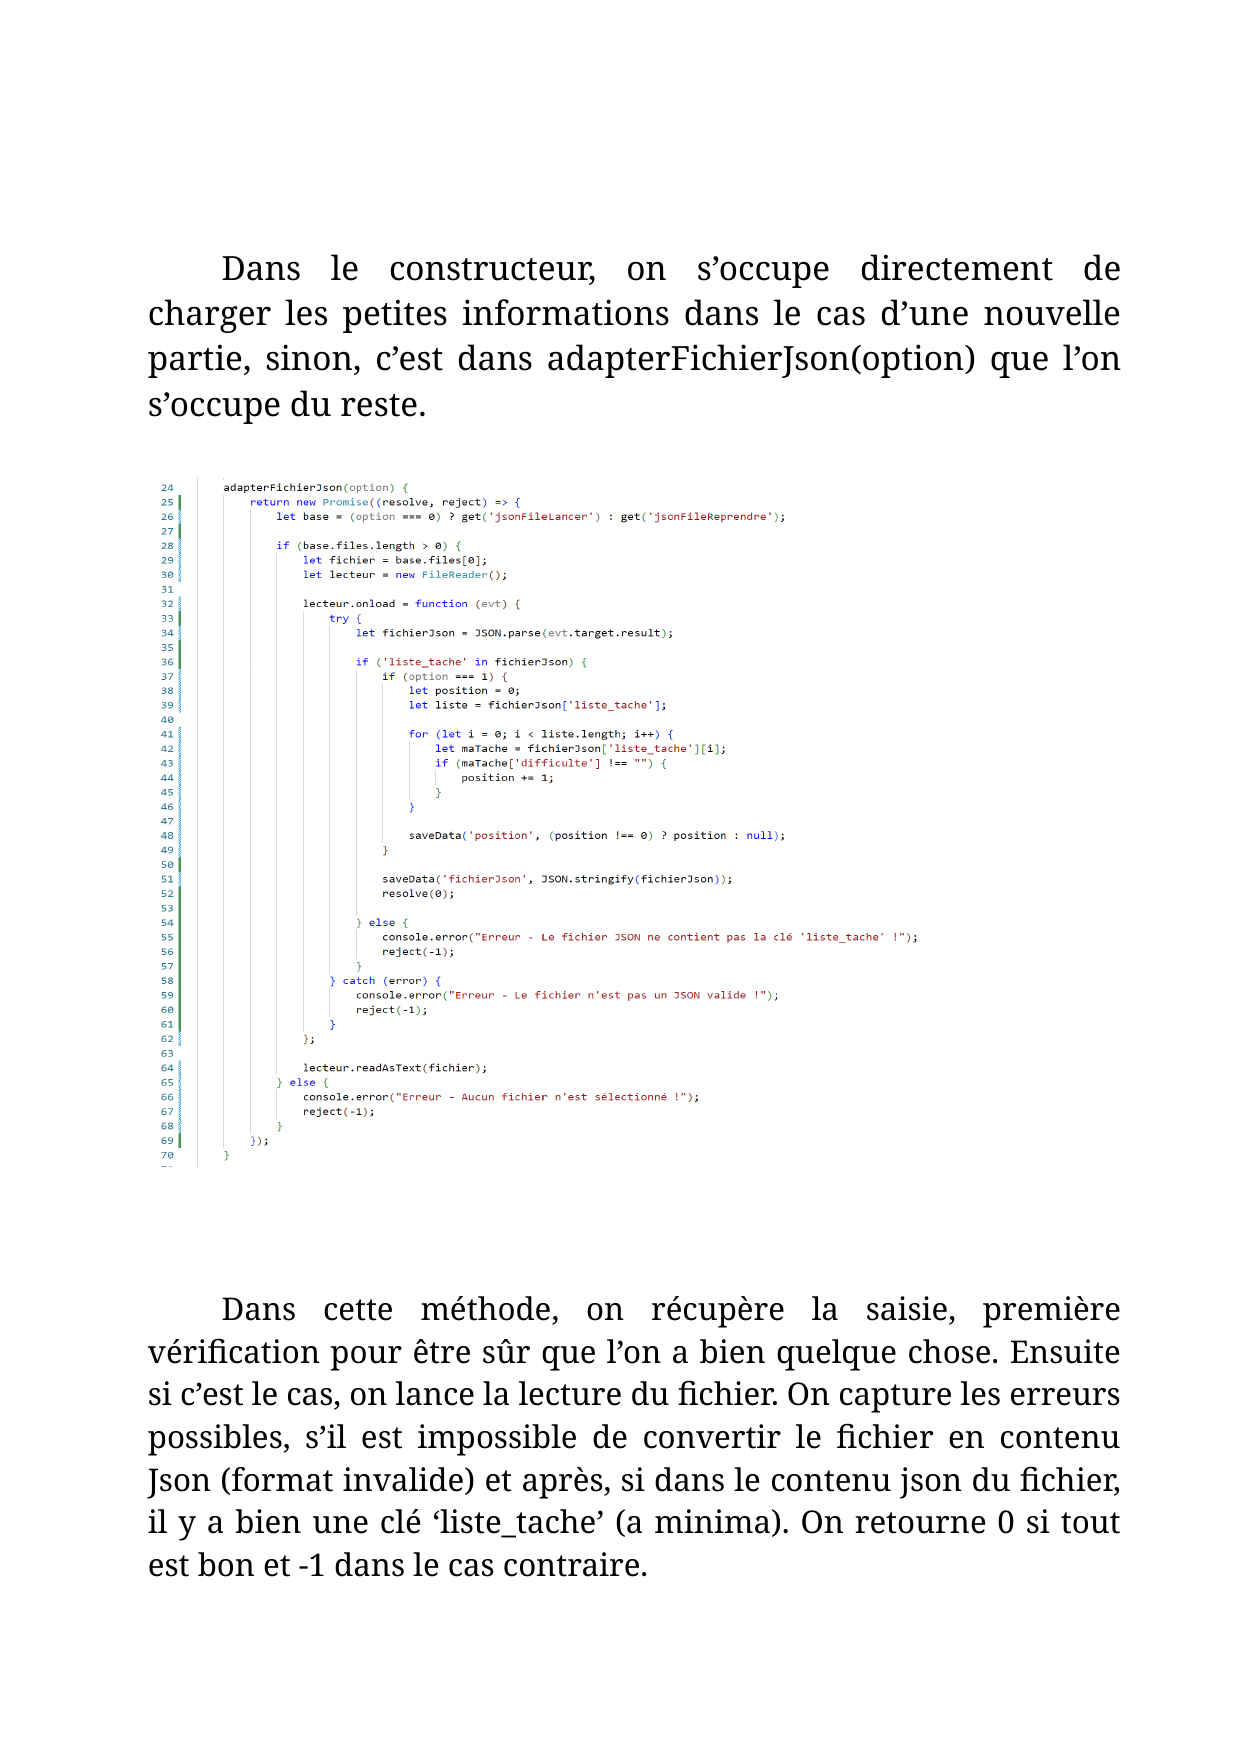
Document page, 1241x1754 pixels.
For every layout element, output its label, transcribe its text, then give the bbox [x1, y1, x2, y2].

picture [149, 478, 934, 1167]
text Dans le constructeur, on s’occupe directement de charger les petites informations dans le cas d’une nouvelle partie, sinon, c’est dans adapterFichierJson(option) que l’on s’occupe du reste. [148, 199, 1122, 426]
text Dans cette méthode, on récupère la saisie, première vérification pour être sûr que l’on a bien quelque chose. Ensuite si c’est le cas, on lance la lecture du fichier. On capture les erreurs possibles, s’il est impossible de convertir le fichier en contenu Json (format invalide) et après, si dans le contenu json du fichier, il y a bien une clé ‘liste_tache’ (a minima). On retourne 0 si tout est bon et -1 dans le cas contraire. [148, 1287, 1122, 1585]
